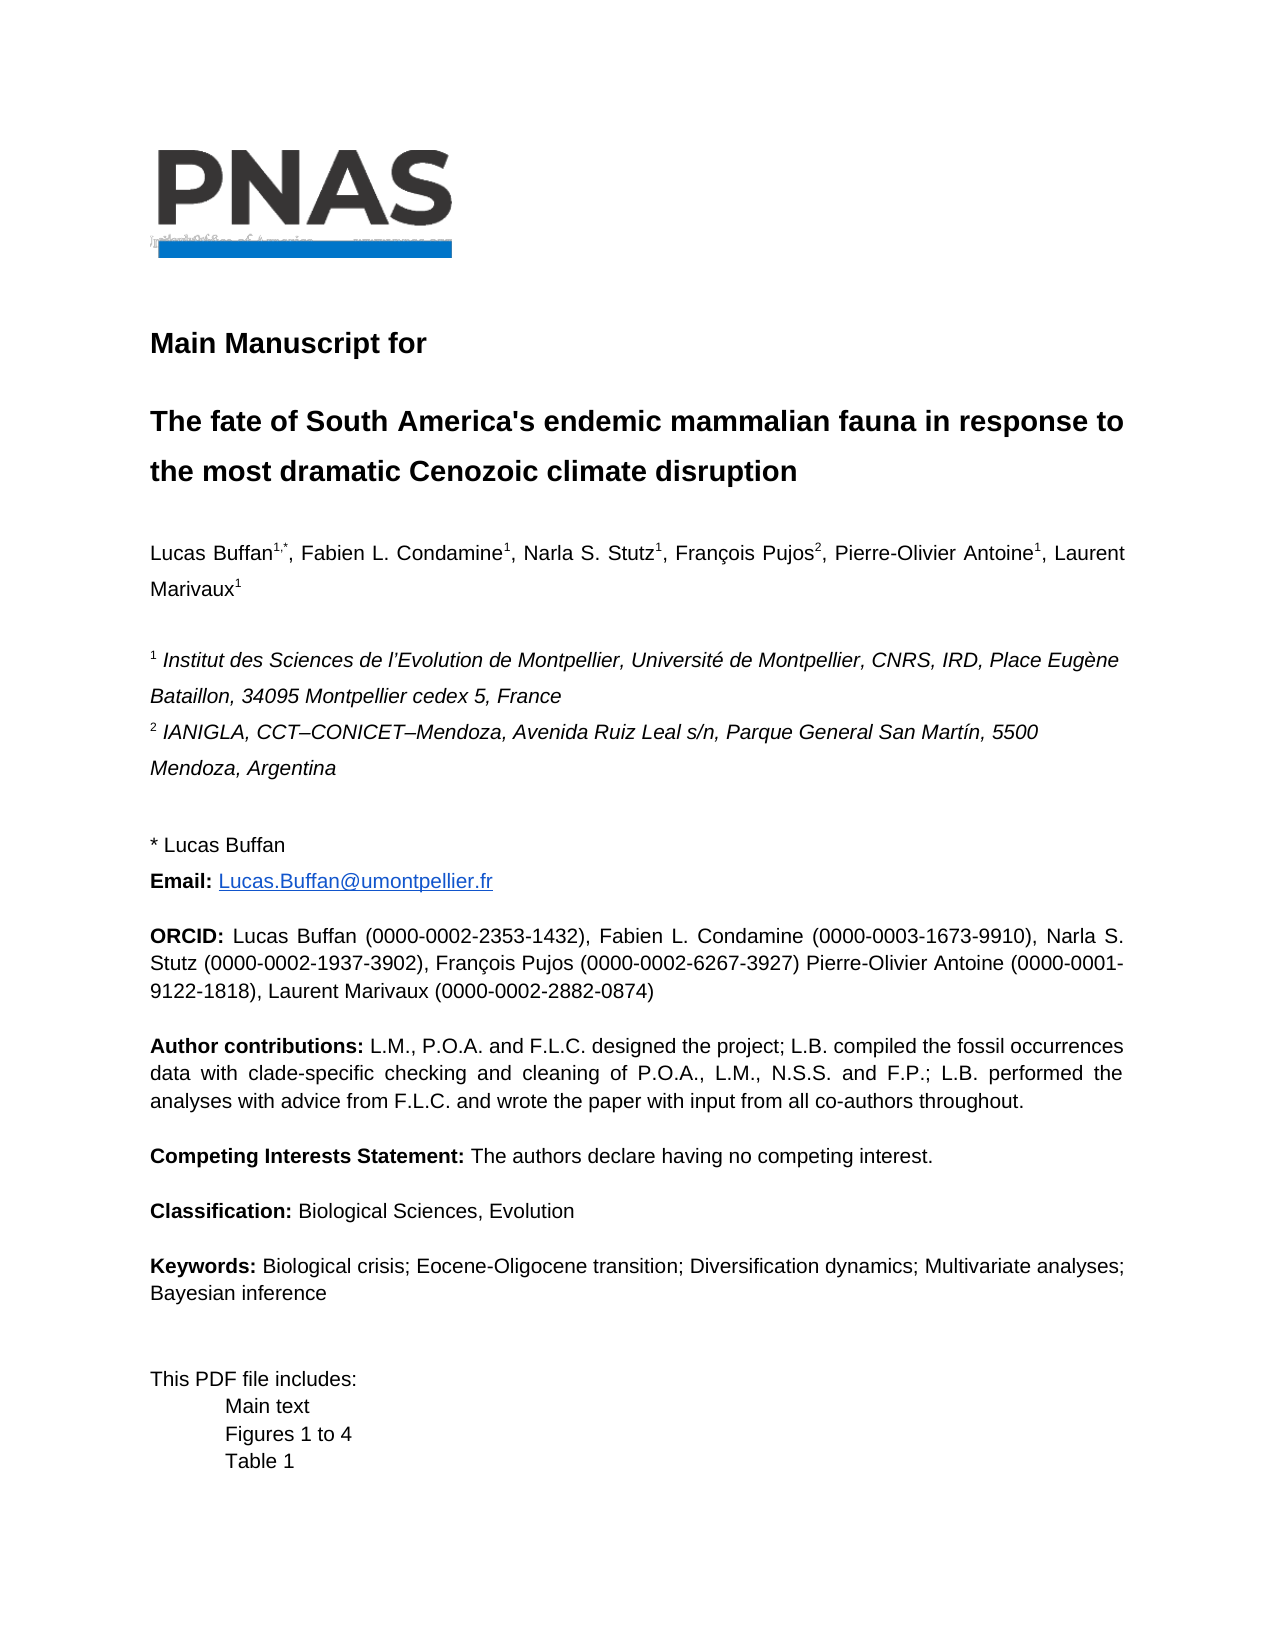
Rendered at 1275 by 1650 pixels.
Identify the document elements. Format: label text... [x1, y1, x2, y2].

text Email: Lucas.Buffan@umontpellier.fr [150, 869, 1125, 893]
text Main text [150, 1394, 1125, 1418]
text Table 1 [150, 1449, 1125, 1473]
text ORCID: Lucas Buffan (0000-0002-2353-1432), Fabien L. Condamine (0000-0003-1673-9910), Narla S. Stutz (0000-0002-1937-3902), François Pujos (0000-0002-6267-3927) Pierre-Olivier Antoine (0000-0001-9122-1818), Laurent Marivaux (0000-0002-2882-0874) [150, 924, 1125, 1003]
text 1 Institut des Sciences de l’Evolution de Montpellier, Université de Montpellier, CNRS, IRD, Place Eugène Bataillon, 34095 Montpellier cedex 5, France 2 IANIGLA, CCT–CONICET–Mendoza, Avenida Ruiz Leal s/n, Parque General San Martín, 5500 Mendoza, Argentina [150, 648, 1125, 819]
text Main Manuscript for [150, 326, 1125, 359]
text * Lucas Buffan [150, 833, 1125, 857]
text Classification: Biological Sciences, Evolution [150, 1199, 1125, 1223]
picture [150, 150, 457, 258]
text Keywords: Biological crisis; Eocene-Oligocene transition; Diversification dynamics; Multivariate analyses; Bayesian inference [150, 1254, 1125, 1305]
text Competing Interests Statement: The authors declare having no competing interest. [150, 1144, 1125, 1168]
text This PDF file includes: [150, 1366, 1125, 1390]
text The fate of South America's endemic mammalian fauna in response to the most dramatic Cenozoic climate disruption [150, 404, 1125, 488]
text Lucas Buffan1,*, Fabien L. Condamine1, Narla S. Stutz1, François Pujos2, Pierre-Olivier Antoine1, Laurent Marivaux1 [150, 541, 1125, 600]
text Author contributions: L.M., P.O.A. and F.L.C. designed the project; L.B. compiled the fossil occurrences data with clade-specific checking and cleaning of P.O.A., L.M., N.S.S. and F.P.; L.B. performed the analyses with advice from F.L.C. and wrote the paper with input from all co-authors throughout. [150, 1034, 1125, 1113]
text Figures 1 to 4 [150, 1421, 1125, 1445]
